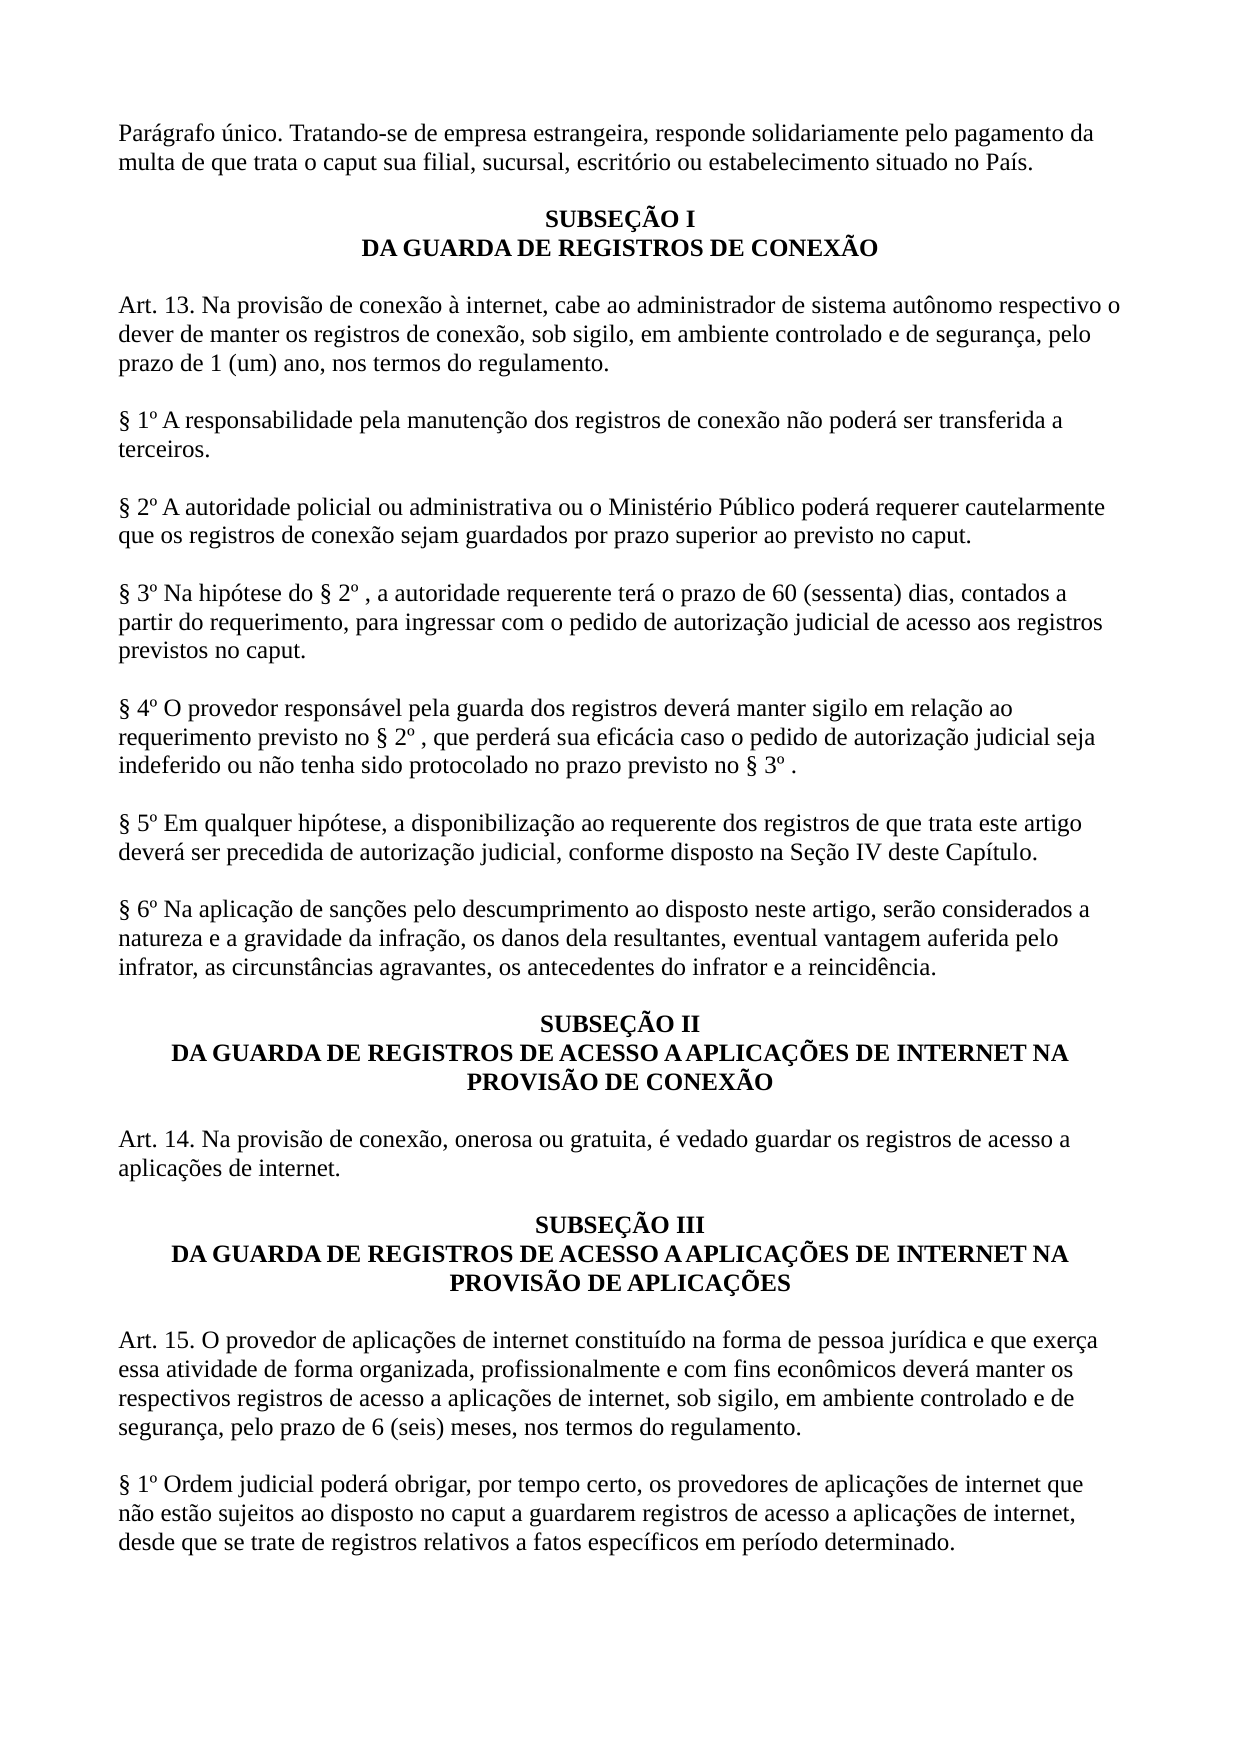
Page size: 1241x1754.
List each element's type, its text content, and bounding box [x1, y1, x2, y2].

text DA GUARDA DE REGISTROS DE CONEXÃO [118, 233, 1122, 262]
text § 2º A autoridade policial ou administrativa ou o Ministério Público poderá requerer cautelarmente que os registros de conexão sejam guardados por prazo superior ao previsto no caput. [118, 492, 1122, 549]
text Art. 14. Na provisão de conexão, onerosa ou gratuita, é vedado guardar os registros de acesso a aplicações de internet. [118, 1124, 1122, 1182]
text Parágrafo único. Tratando-se de empresa estrangeira, responde solidariamente pelo pagamento da multa de que trata o caput sua filial, sucursal, escritório ou estabelecimento situado no País. [118, 118, 1122, 176]
text § 4º O provedor responsável pela guarda dos registros deverá manter sigilo em relação ao requerimento previsto no § 2º , que perderá sua eficácia caso o pedido de autorização judicial seja indeferido ou não tenha sido protocolado no prazo previsto no § 3º . [118, 693, 1122, 779]
text § 5º Em qualquer hipótese, a disponibilização ao requerente dos registros de que trata este artigo deverá ser precedida de autorização judicial, conforme disposto na Seção IV deste Capítulo. [118, 808, 1122, 866]
text SUBSEÇÃO III [118, 1211, 1122, 1239]
text § 1º A responsabilidade pela manutenção dos registros de conexão não poderá ser transferida a terceiros. [118, 406, 1122, 463]
text DA GUARDA DE REGISTROS DE ACESSO A APLICAÇÕES DE INTERNET NA PROVISÃO DE APLICAÇÕES [118, 1239, 1122, 1297]
text DA GUARDA DE REGISTROS DE ACESSO A APLICAÇÕES DE INTERNET NA PROVISÃO DE CONEXÃO [118, 1038, 1122, 1096]
text SUBSEÇÃO II [118, 1009, 1122, 1038]
text SUBSEÇÃO I [118, 204, 1122, 233]
text § 1º Ordem judicial poderá obrigar, por tempo certo, os provedores de aplicações de internet que não estão sujeitos ao disposto no caput a guardarem registros de acesso a aplicações de internet, desde que se trate de registros relativos a fatos específicos em período determinado. [118, 1469, 1122, 1556]
text § 6º Na aplicação de sanções pelo descumprimento ao disposto neste artigo, serão considerados a natureza e a gravidade da infração, os danos dela resultantes, eventual vantagem auferida pelo infrator, as circunstâncias agravantes, os antecedentes do infrator e a reincidência. [118, 894, 1122, 981]
text Art. 13. Na provisão de conexão à internet, cabe ao administrador de sistema autônomo respectivo o dever de manter os registros de conexão, sob sigilo, em ambiente controlado e de segurança, pelo prazo de 1 (um) ano, nos termos do regulamento. [118, 291, 1122, 377]
text Art. 15. O provedor de aplicações de internet constituído na forma de pessoa jurídica e que exerça essa atividade de forma organizada, profissionalmente e com fins econômicos deverá manter os respectivos registros de acesso a aplicações de internet, sob sigilo, em ambiente controlado e de segurança, pelo prazo de 6 (seis) meses, nos termos do regulamento. [118, 1326, 1122, 1441]
text § 3º Na hipótese do § 2º , a autoridade requerente terá o prazo de 60 (sessenta) dias, contados a partir do requerimento, para ingressar com o pedido de autorização judicial de acesso aos registros previstos no caput. [118, 578, 1122, 664]
